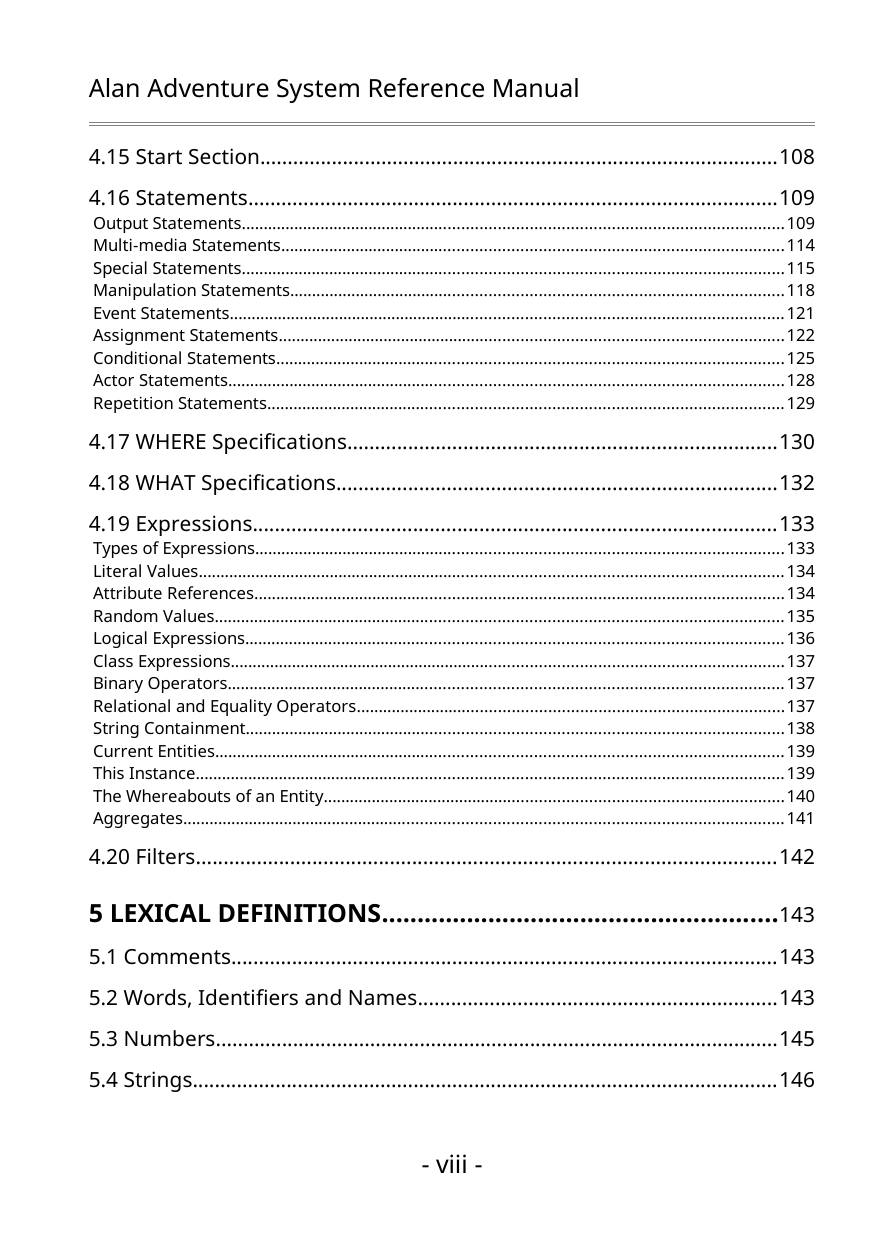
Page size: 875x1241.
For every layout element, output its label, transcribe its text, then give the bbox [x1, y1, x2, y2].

text 5.1 Comments 143 [88, 942, 815, 971]
text Assignment Statements 122 [88, 324, 815, 347]
text 5.3 Numbers 145 [88, 1024, 815, 1053]
text Special Statements 115 [88, 257, 815, 279]
text Logical Expressions 136 [88, 627, 815, 650]
text Manipulation Statements 118 [88, 279, 815, 302]
text 4.16 Statements 109 [88, 183, 815, 212]
text 4.20 Filters 142 [88, 842, 815, 871]
text 4.19 Expressions 133 [88, 509, 815, 537]
text Aggregates 141 [88, 807, 815, 830]
text Conditional Statements 125 [88, 347, 815, 369]
text 5.4 Strings 146 [88, 1065, 815, 1094]
text Binary Operators 137 [88, 672, 815, 695]
text This Instance 139 [88, 762, 815, 785]
text Repetition Statements 129 [88, 392, 815, 414]
text 5.2 Words, Identifiers and Names 143 [88, 983, 815, 1012]
text 5 Lexical Definitions 143 [88, 896, 815, 930]
text Output Statements 109 [88, 212, 815, 234]
text Event Statements 121 [88, 302, 815, 324]
text Random Values 135 [88, 605, 815, 627]
text Types of Expressions 133 [88, 537, 815, 560]
text Relational and Equality Operators 137 [88, 695, 815, 717]
text The Whereabouts of an Entity 140 [88, 785, 815, 807]
text 4.15 Start Section 108 [88, 142, 815, 171]
text 4.17 WHERE Specifications 130 [88, 427, 815, 455]
text Class Expressions 137 [88, 650, 815, 672]
text Actor Statements 128 [88, 369, 815, 392]
text Multi-media Statements 114 [88, 234, 815, 257]
text Literal Values 134 [88, 560, 815, 582]
text Attribute References 134 [88, 582, 815, 605]
text 4.18 WHAT Specifications 132 [88, 468, 815, 496]
text String Containment 138 [88, 717, 815, 740]
text Current Entities 139 [88, 740, 815, 762]
